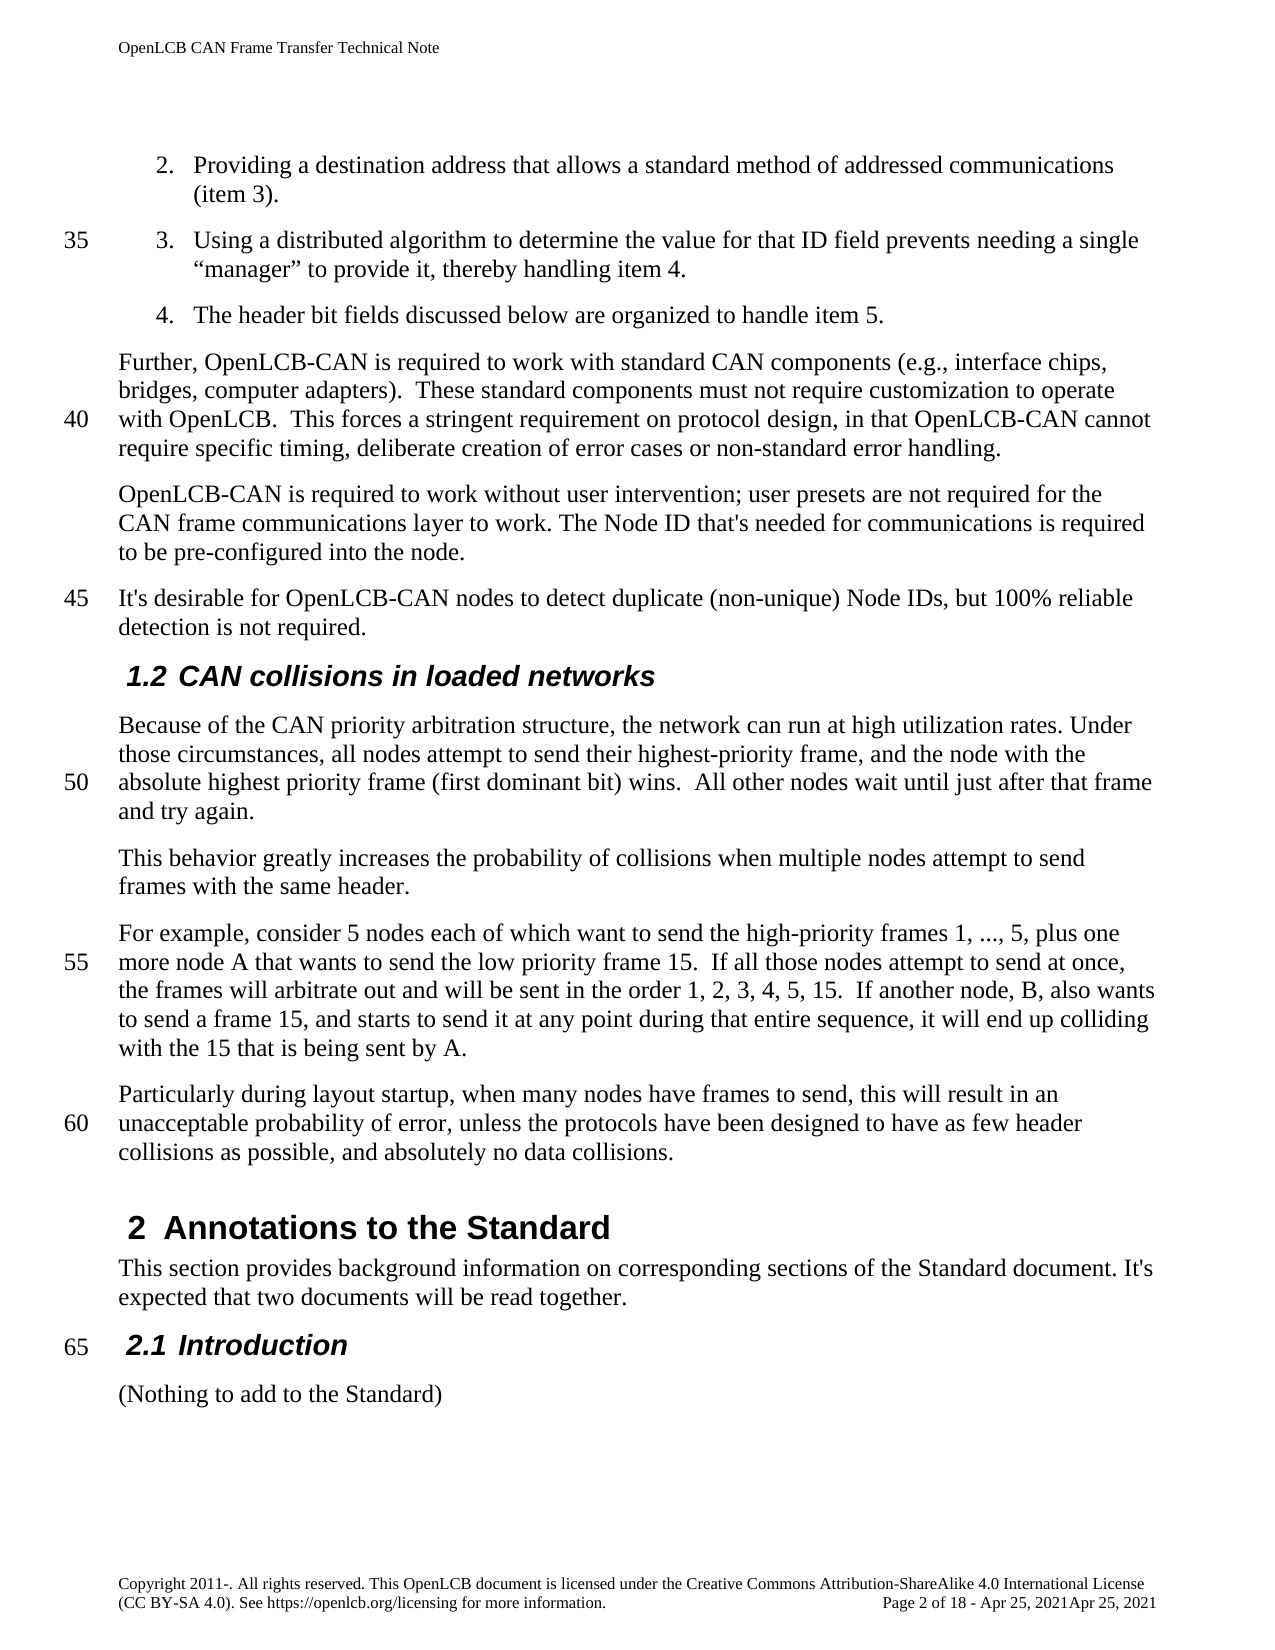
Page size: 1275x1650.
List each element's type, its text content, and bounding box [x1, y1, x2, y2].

text Further, OpenLCB-CAN is required to work with standard CAN components (e.g., interface chips, bridges, computer adapters). These standard components must not require customization to operate with OpenLCB. This forces a stringent requirement on protocol design, in that OpenLCB-CAN cannot require specific timing, deliberate creation of error cases or non-standard error handling. [118, 347, 1157, 462]
text Because of the CAN priority arbitration structure, the network can run at high utilization rates. Under those circumstances, all nodes attempt to send their highest-priority frame, and the node with the absolute highest priority frame (first dominant bit) wins. All other nodes wait until just after that frame and try again. [118, 710, 1157, 825]
list Providing a destination address that allows a standard method of addressed communications (item 3). [156, 150, 1157, 207]
subtitle Annotations to the Standard [118, 1208, 1157, 1247]
text This section provides background information on corresponding sections of the Standard document. It's expected that two documents will be read together. [118, 1253, 1157, 1311]
text Particularly during layout startup, when many nodes have frames to send, this will result in an unacceptable probability of error, unless the protocols have been designed to have as few header collisions as possible, and absolutely no data collisions. [118, 1079, 1157, 1166]
text This behavior greatly increases the probability of collisions when multiple nodes attempt to send frames with the same header. [118, 843, 1157, 900]
text It's desirable for OpenLCB-CAN nodes to detect duplicate (non-unique) Node IDs, but 100% reliable detection is not required. [118, 583, 1157, 641]
subtitle Introduction [118, 1328, 1157, 1362]
text (Nothing to add to the Standard) [118, 1379, 1157, 1408]
list Using a distributed algorithm to determine the value for that ID field prevents needing a single “manager” to provide it, thereby handling item 4. [156, 225, 1157, 283]
subtitle CAN collisions in loaded networks [118, 659, 1157, 692]
text OpenLCB-CAN is required to work without user intervention; user presets are not required for the CAN frame communications layer to work. The Node ID that's needed for communications is required to be pre-configured into the node. [118, 479, 1157, 566]
text For example, consider 5 nodes each of which want to send the high-priority frames 1, ..., 5, plus one more node A that wants to send the low priority frame 15. If all those nodes attempt to send at once, the frames will arbitrate out and will be sent in the order 1, 2, 3, 4, 5, 15. If another node, B, also wants to send a frame 15, and starts to send it at any point during that entire sequence, it will end up colliding with the 15 that is being sent by A. [118, 918, 1157, 1062]
list The header bit fields discussed below are organized to handle item 5. [156, 300, 1157, 329]
